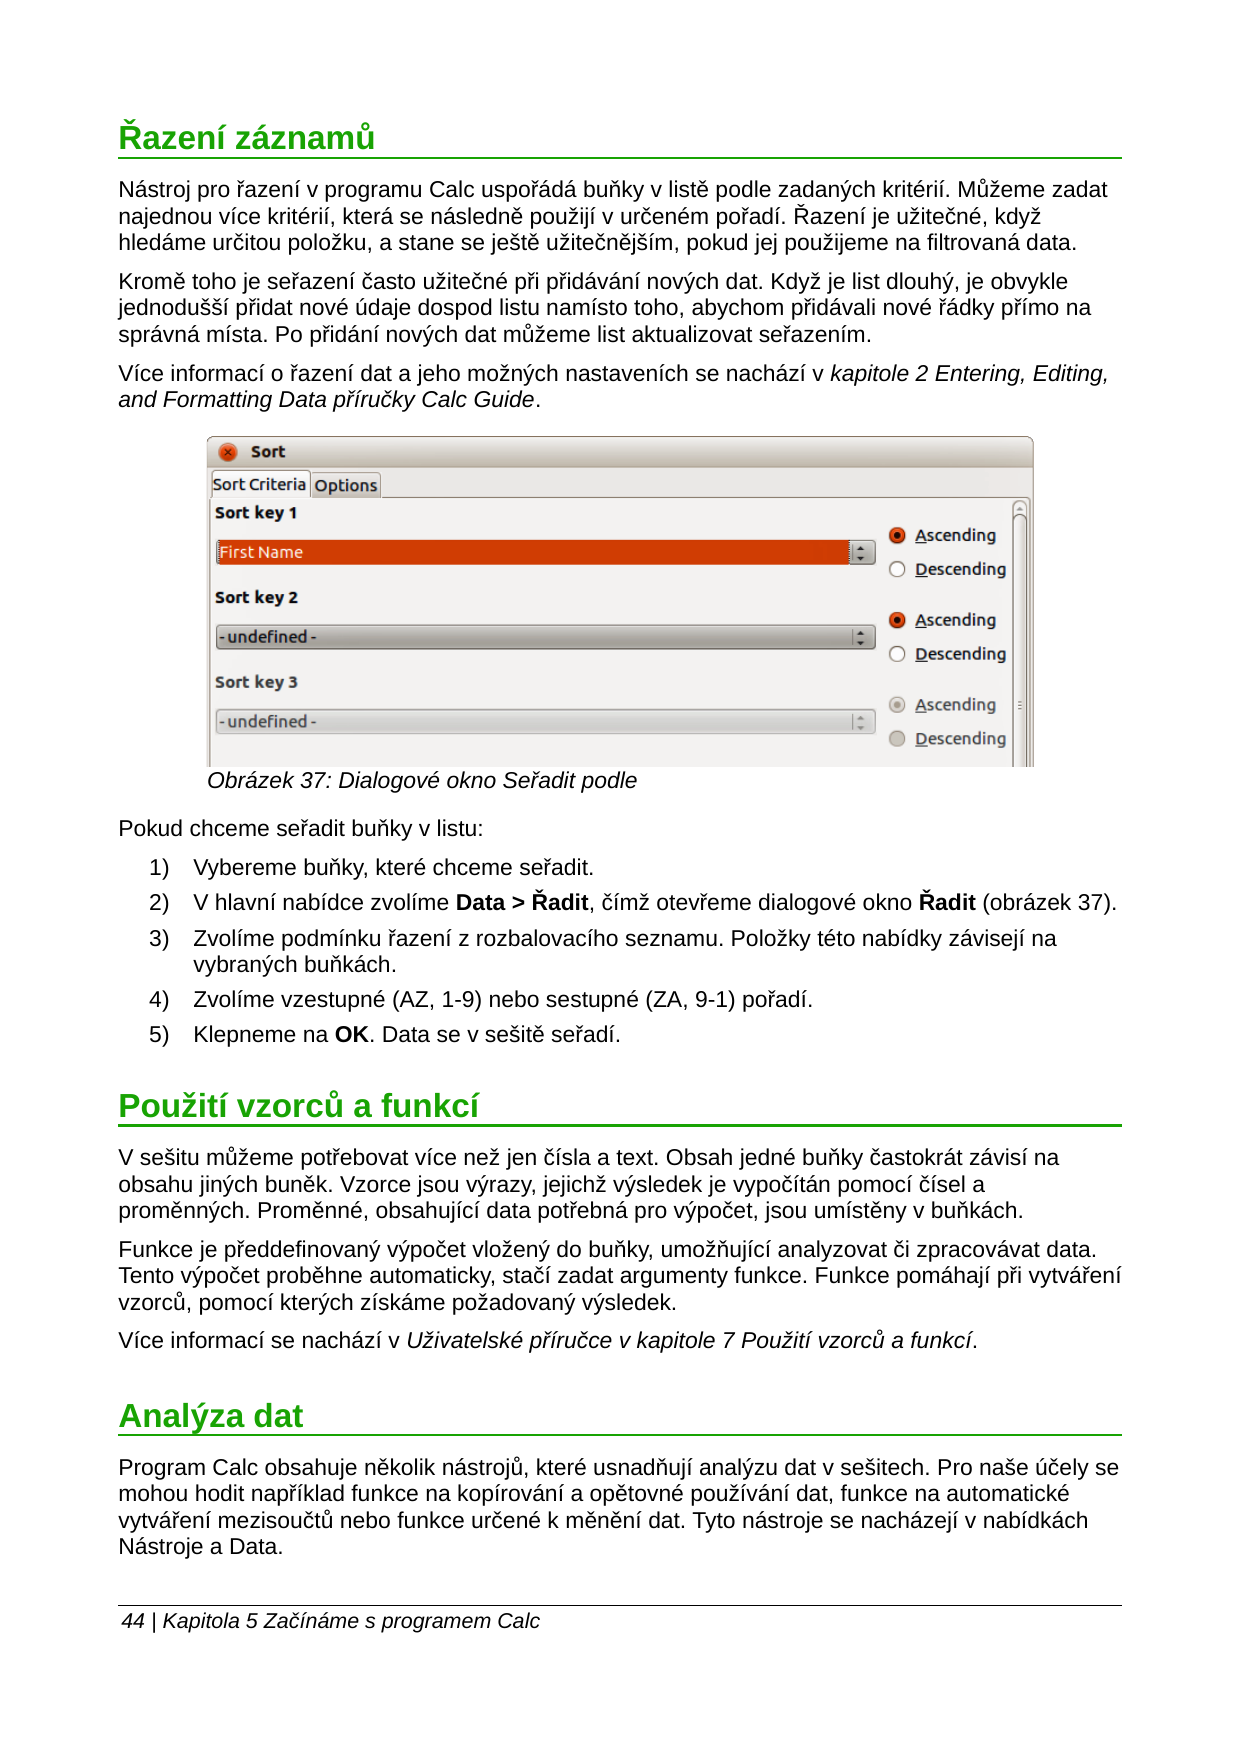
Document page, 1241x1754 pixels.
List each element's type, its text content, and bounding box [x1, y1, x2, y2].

subtitle Řazení záznamů [118, 118, 1122, 157]
text Program Calc obsahuje několik nástrojů, které usnadňují analýzu dat v sešitech. Pro naše účely se mohou hodit například funkce na kopírování a opětovné používání dat, funkce na automatické vytváření mezisoučtů nebo funkce určené k měnění dat. Tyto nástroje se nacházejí v nabídkách Nástroje a Data. [118, 1454, 1122, 1559]
list Vybereme buňky, které chceme seřadit. [169, 854, 1122, 881]
list Klepneme na OK. Data se v sešitě seřadí. [169, 1021, 1122, 1048]
list Pokud chceme seřadit buňky v listu: [118, 815, 1122, 842]
text V sešitu můžeme potřebovat více než jen čísla a text. Obsah jedné buňky častokrát závisí na obsahu jiných buněk. Vzorce jsou výrazy, jejichž výsledek je vypočítán pomocí čísel a proměnných. Proměnné, obsahující data potřebná pro výpočet, jsou umístěny v buňkách. [118, 1144, 1122, 1223]
subtitle Analýza dat [118, 1396, 1122, 1434]
text Funkce je předdefinovaný výpočet vložený do buňky, umožňující analyzovat či zpracovávat data. Tento výpočet proběhne automaticky, stačí zadat argumenty funkce. Funkce pomáhají při vytváření vzorců, pomocí kterých získáme požadovaný výsledek. [118, 1236, 1122, 1315]
text Více informací o řazení dat a jeho možných nastaveních se nachází v kapitole 2 Entering, Editing, and Formatting Data příručky Calc Guide. [118, 359, 1122, 412]
subtitle Použití vzorců a funkcí [118, 1086, 1122, 1124]
list Zvolíme podmínku řazení z rozbalovacího seznamu. Položky této nabídky závisejí na vybraných buňkách. [169, 924, 1122, 977]
text Obrázek 37: Dialogové okno Seřadit podle [207, 767, 1033, 793]
text Více informací se nachází v Uživatelské příručce v kapitole 7 Použití vzorců a funkcí. [118, 1327, 1122, 1354]
text Nástroj pro řazení v programu Calc uspořádá buňky v listě podle zadaných kritérií. Můžeme zadat najednou více kritérií, která se následně použijí v určeném pořadí. Řazení je užitečné, když hledáme určitou položku, a stane se ještě užitečnějším, pokud jej použijeme na filtrovaná data. [118, 176, 1122, 255]
list V hlavní nabídce zvolíme Data > Řadit, čímž otevřeme dialogové okno Řadit (obrázek 37). [169, 889, 1122, 916]
picture [206, 436, 1034, 767]
list Zvolíme vzestupné (AZ, 1-9) nebo sestupné (ZA, 9-1) pořadí. [169, 986, 1122, 1012]
text Kromě toho je seřazení často užitečné při přidávání nových dat. Když je list dlouhý, je obvykle jednodušší přidat nové údaje dospod listu namísto toho, abychom přidávali nové řádky přímo na správná místa. Po přidání nových dat můžeme list aktualizovat seřazením. [118, 268, 1122, 347]
